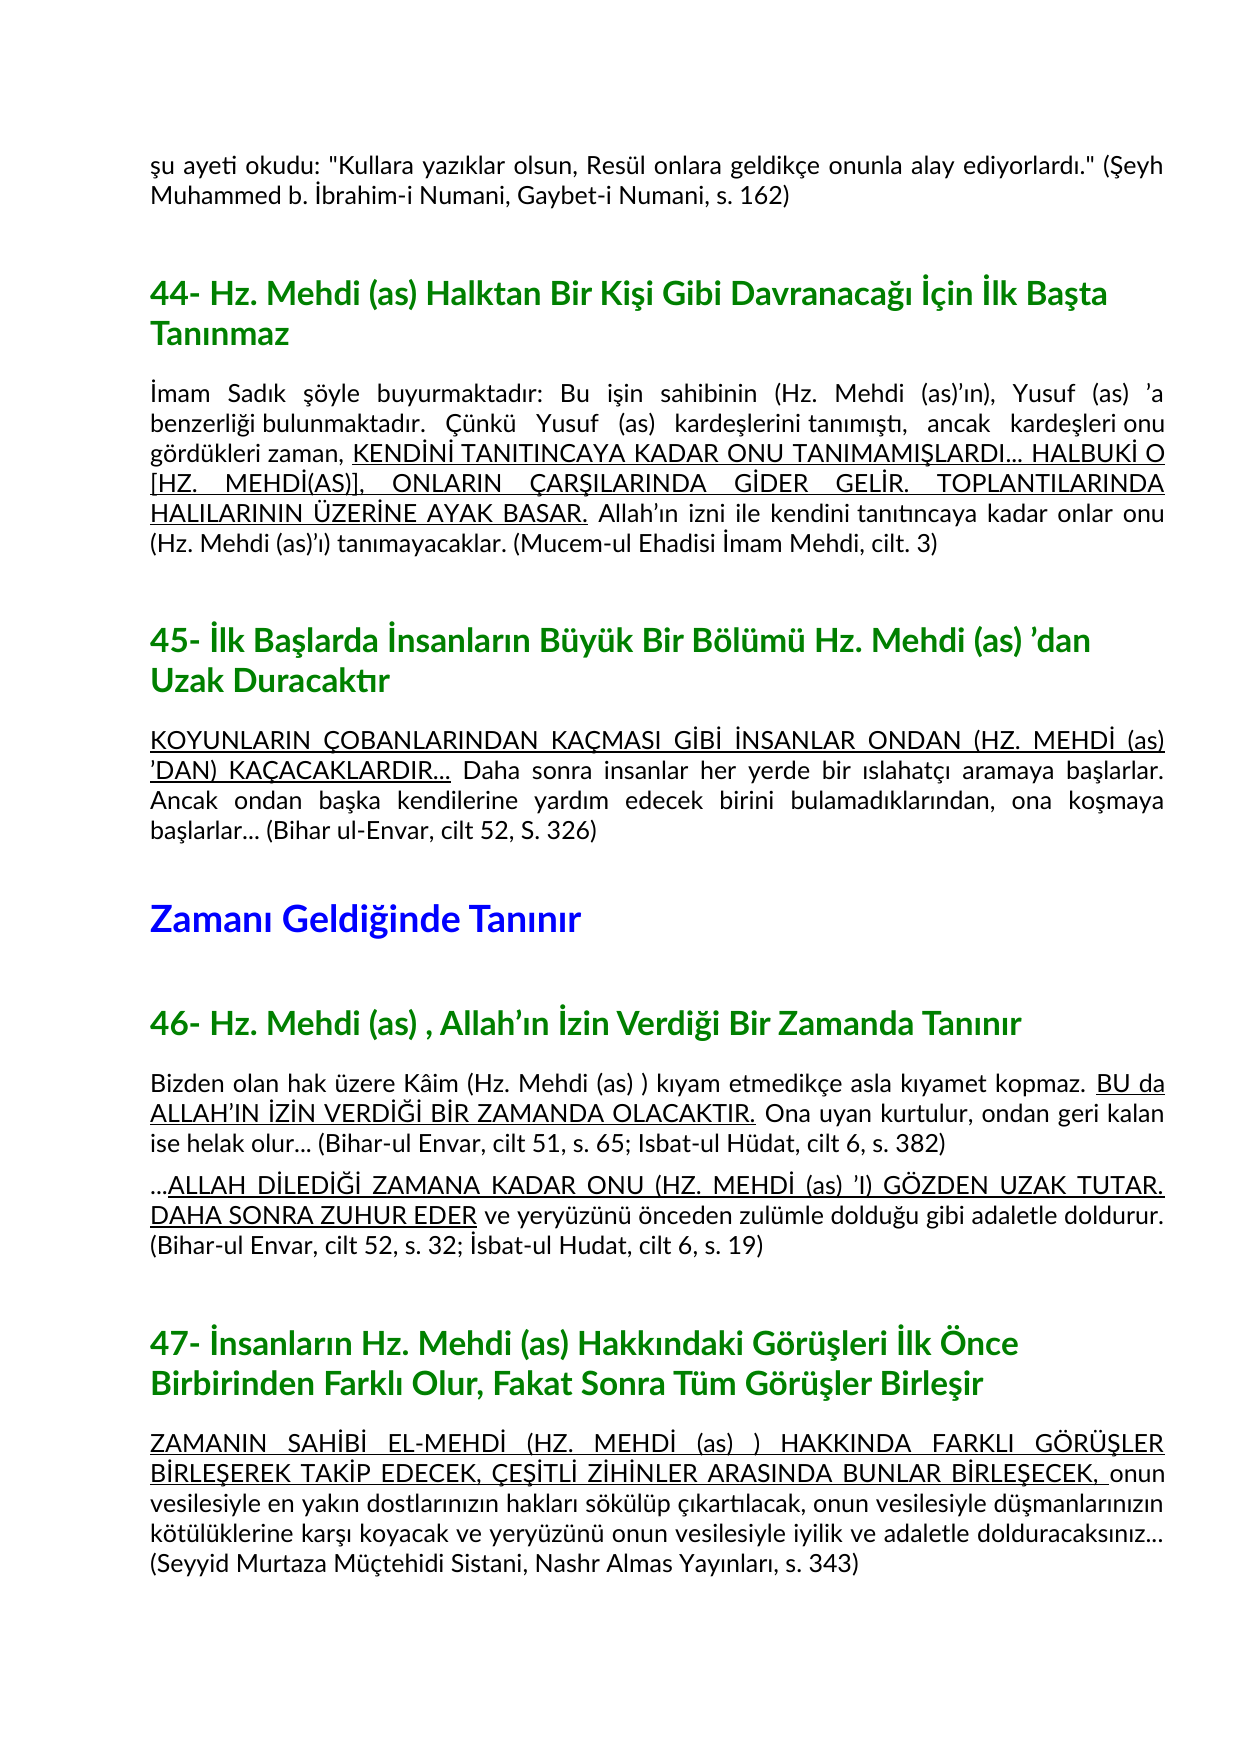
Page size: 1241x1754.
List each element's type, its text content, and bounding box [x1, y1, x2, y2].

text ...ALLAH DİLEDİĞİ ZAMANA KADAR ONU (HZ. MEHDİ (as) ’I) GÖZDEN UZAK TUTAR. DAHA SONRA ZUHUR EDER ve yeryüzünü önceden zulümle dolduğu gibi adaletle doldurur. (Bihar-ul Envar, cilt 52, s. 32; İsbat-ul Hudat, cilt 6, s. 19) [150, 1170, 1165, 1260]
text KOYUNLARIN ÇOBANLARINDAN KAÇMASI GİBİ İNSANLAR ONDAN (HZ. MEHDİ (as) [150, 725, 1165, 751]
subtitle Zamanı Geldiğinde Tanınır [150, 895, 1165, 940]
subtitle 47- İnsanların Hz. Mehdi (as) Hakkındaki Görüşleri İlk Önce Birbirinden Farklı Olur, Fakat Sonra Tüm Görüşler Birleşir [150, 1322, 1165, 1402]
subtitle 46- Hz. Mehdi (as) , Allah’ın İzin Verdiği Bir Zamanda Tanınır [150, 1002, 1165, 1042]
text Bizden olan hak üzere Kâim (Hz. Mehdi (as) ) kıyam etmedikçe asla kıyamet kopmaz. BU da ALLAH’IN İZİN VERDİĞİ BİR ZAMANDA OLACAKTIR. Ona uyan kurtulur, ondan geri kalan ise helak olur... (Bihar-ul Envar, cilt 51, s. 65; Isbat-ul Hüdat, cilt 6, s. 382) [150, 1067, 1165, 1157]
text ’DAN) KAÇACAKLARDIR... Daha sonra insanlar her yerde bir ıslahatçı aramaya başlarlar. Ancak ondan başka kendilerine yardım edecek birini bulamadıklarından, ona koşmaya başlarlar... (Bihar ul-Envar, cilt 52, S. 326) [150, 753, 1165, 845]
text HALILARININ ÜZERİNE AYAK BASAR. Allah’ın izni ile kendini tanıtıncaya kadar onlar onu (Hz. Mehdi (as)’ı) tanımayacaklar. (Mucem-ul Ehadisi İmam Mehdi, cilt. 3) [150, 495, 1165, 557]
text ZAMANIN SAHİBİ EL-MEHDİ (HZ. MEHDİ (as) ) HAKKINDA FARKLI GÖRÜŞLER [150, 1427, 1165, 1454]
subtitle 44- Hz. Mehdi (as) Halktan Bir Kişi Gibi Davranacağı İçin İlk Başta Tanınmaz [150, 272, 1165, 352]
subtitle 45- İlk Başlarda İnsanların Büyük Bir Bölümü Hz. Mehdi (as) ’dan Uzak Duracaktır [150, 620, 1165, 700]
text BİRLEŞEREK TAKİP EDECEK, ÇEŞİTLİ ZİHİNLER ARASINDA BUNLAR BİRLEŞECEK, onun vesilesiyle en yakın dostlarınızın hakları sökülüp çıkartılacak, onun vesilesiyle düşmanlarınızın kötülüklerine karşı koyacak ve yeryüzünü onun vesilesiyle iyilik ve adaletle dolduracaksınız... (Seyyid Murtaza Müçtehidi Sistani, Nashr Almas Yayınları, s. 343) [150, 1455, 1165, 1577]
text şu ayeti okudu: "Kullara yazıklar olsun, Resül onlara geldikçe onunla alay ediyorlardı." (Şeyh Muhammed b. İbrahim-i Numani, Gaybet-i Numani, s. 162) [150, 150, 1165, 210]
text İmam Sadık şöyle buyurmaktadır: Bu işin sahibinin (Hz. Mehdi (as)’ın), Yusuf (as) ’a benzerliği bulunmaktadır. Çünkü Yusuf (as) kardeşlerini tanımıştı, ancak kardeşleri onu gördükleri zaman, KENDİNİ TANITINCAYA KADAR ONU TANIMAMIŞLARDI... HALBUKİ O [HZ. MEHDİ(AS)], ONLARIN ÇARŞILARINDA GİDER GELİR. TOPLANTILARINDA [150, 377, 1165, 494]
